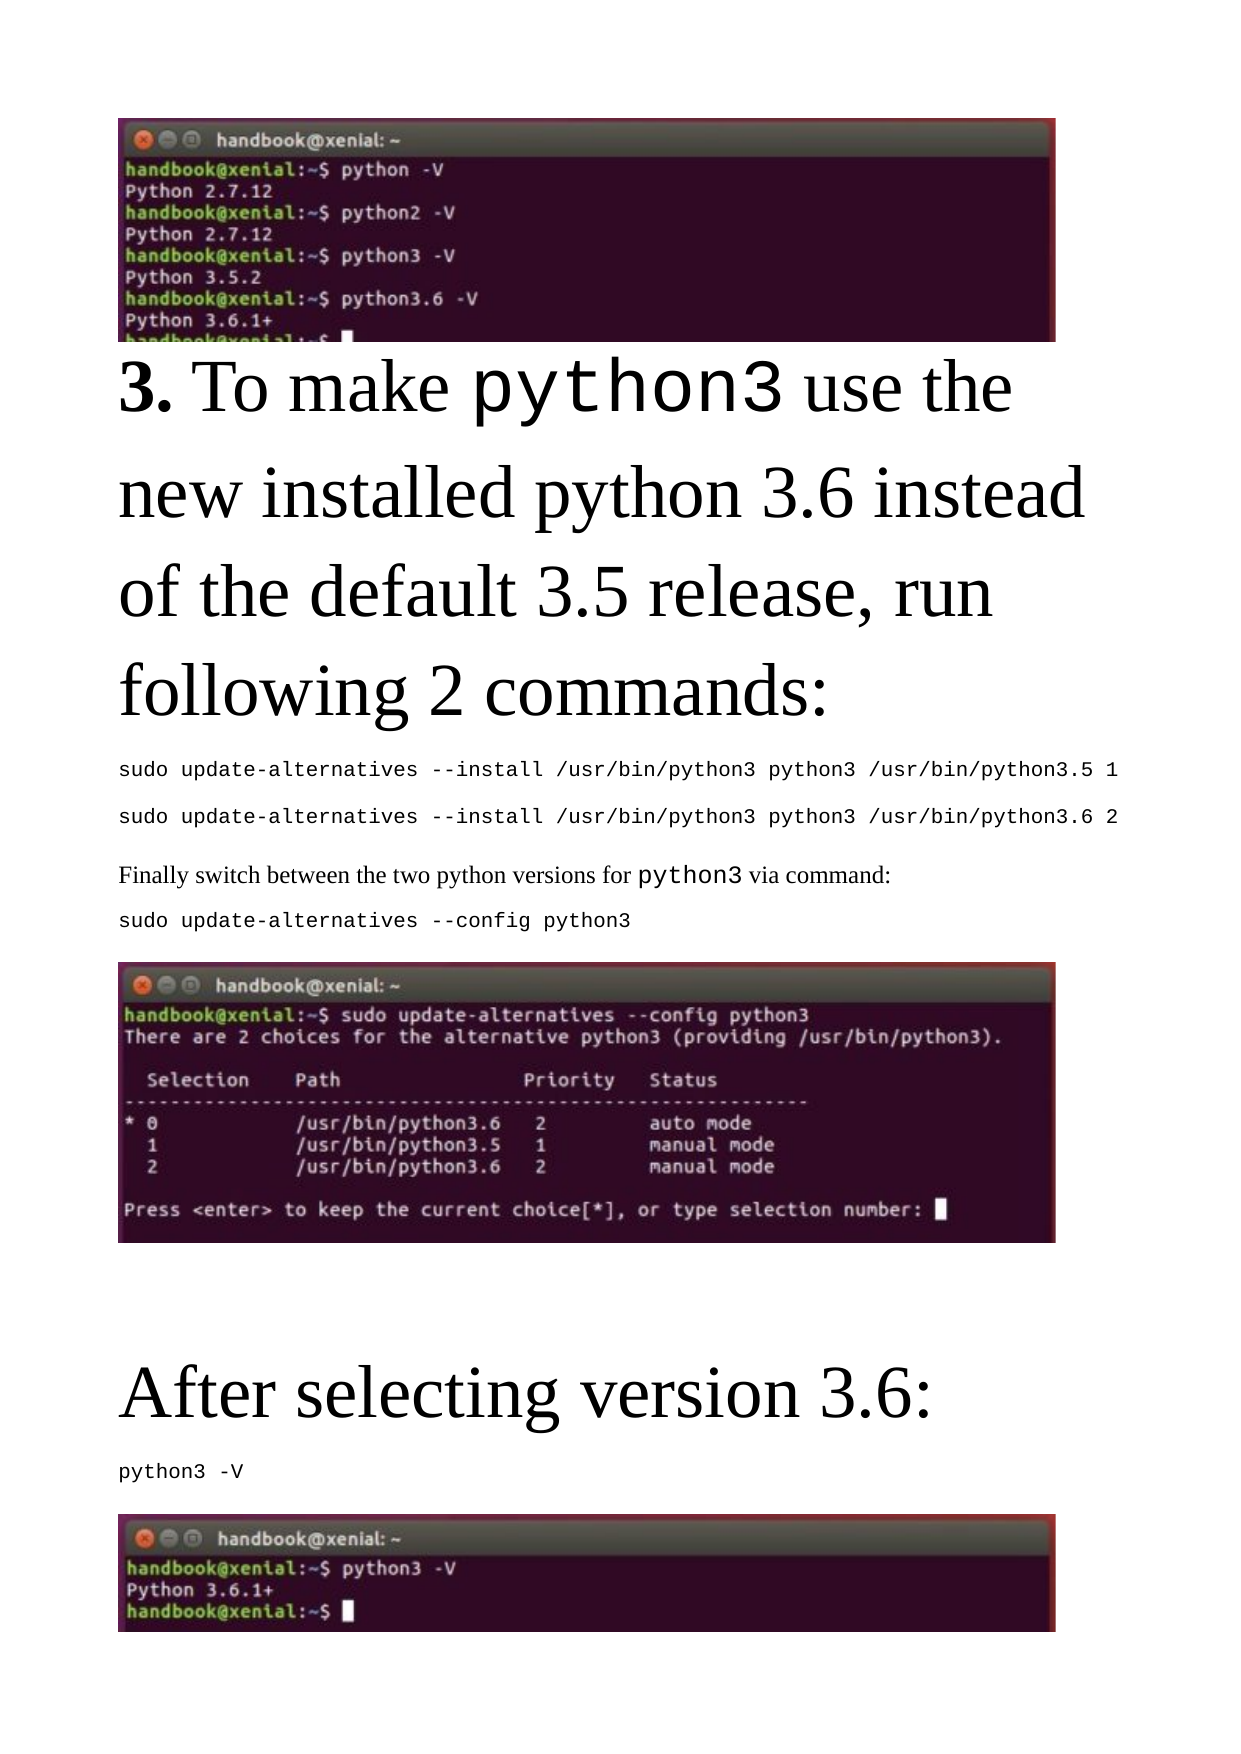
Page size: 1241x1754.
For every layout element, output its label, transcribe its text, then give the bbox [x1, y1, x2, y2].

text python3 -V [118, 1461, 1122, 1485]
picture [118, 1514, 1056, 1632]
picture [118, 118, 1056, 342]
text sudo update-alternatives --install /usr/bin/python3 python3 /usr/bin/python3.6 2 [118, 807, 1122, 830]
text 3. To make python3 use the new installed python 3.6 instead of the default 3.5 release, run following 2 commands: [118, 342, 1122, 732]
picture [118, 962, 1056, 1243]
text Finally switch between the two python versions for python3 via command: [118, 860, 1122, 891]
text After selecting version 3.6: [118, 1348, 1122, 1434]
text sudo update-alternatives --config python3 [118, 910, 1122, 933]
text sudo update-alternatives --install /usr/bin/python3 python3 /usr/bin/python3.5 1 [118, 759, 1122, 783]
